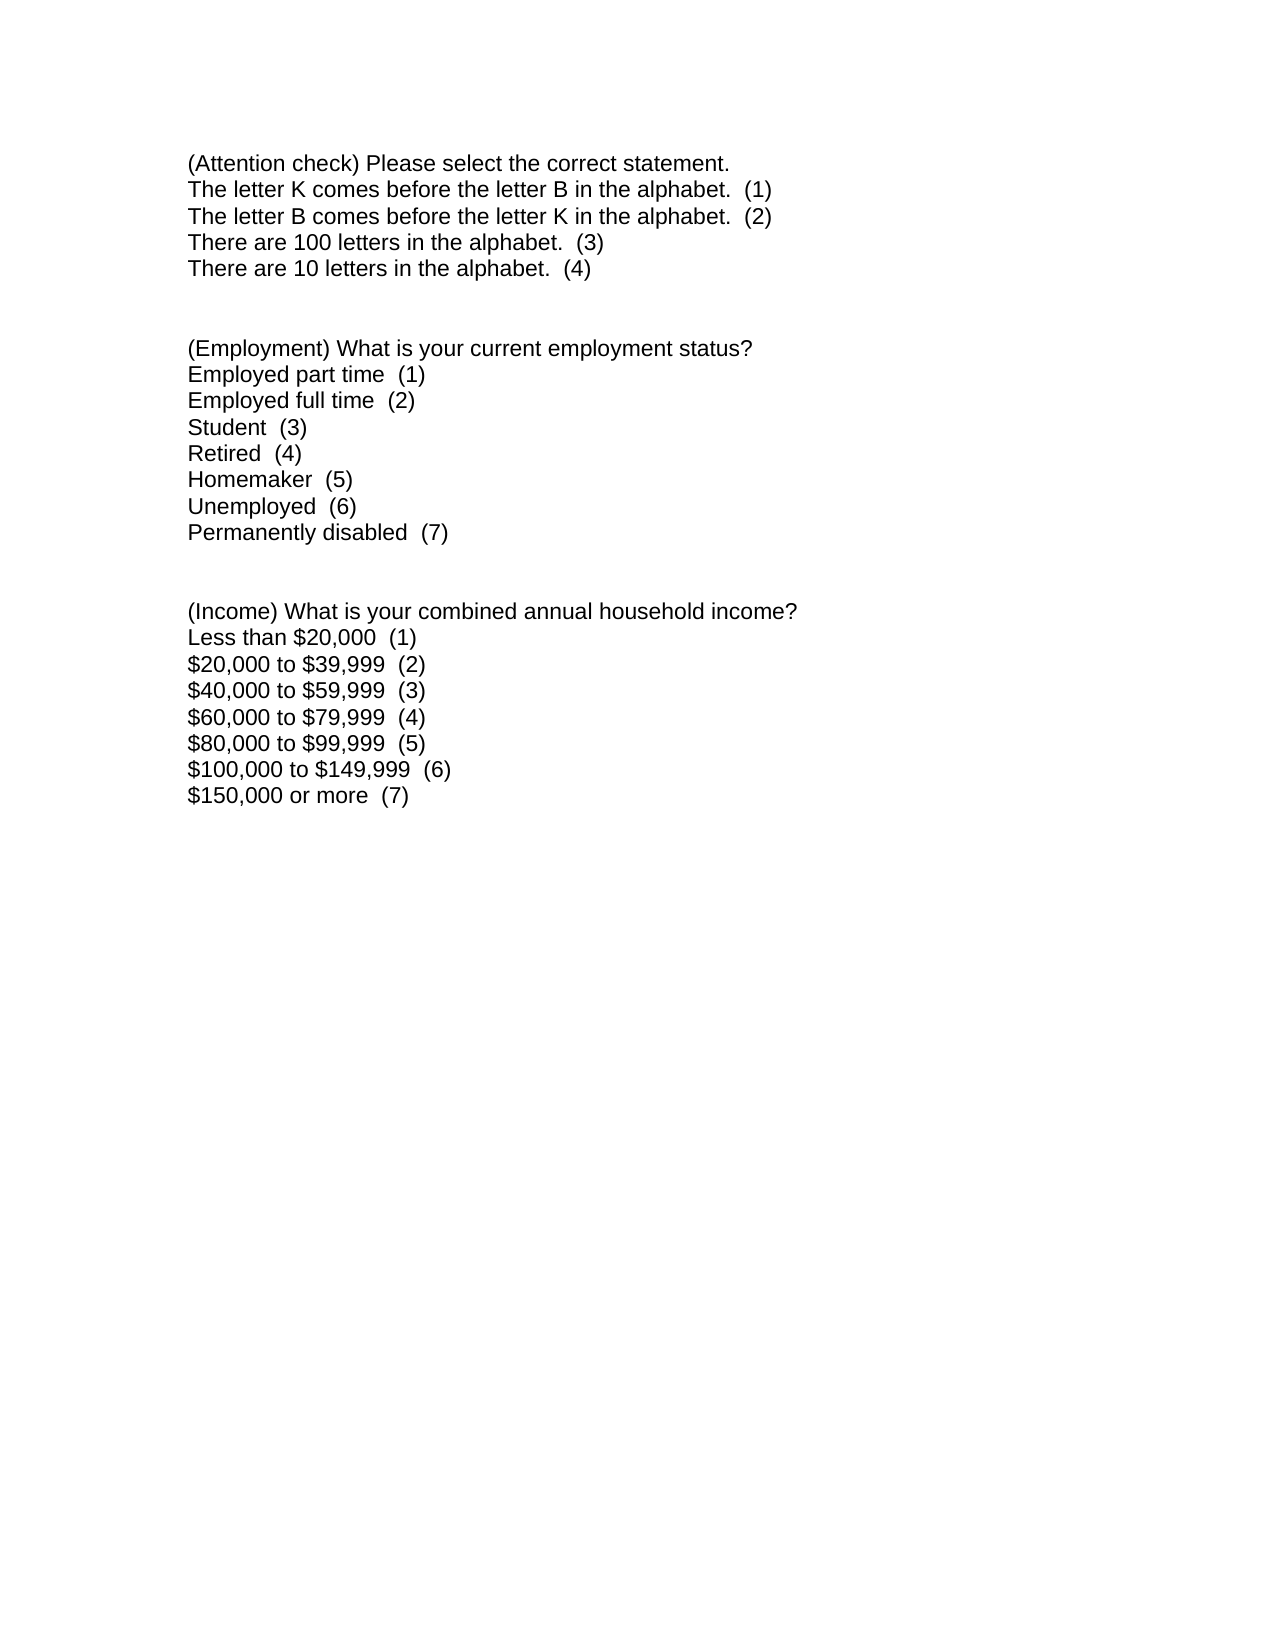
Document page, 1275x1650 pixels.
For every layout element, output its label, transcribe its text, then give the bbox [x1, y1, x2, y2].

text $80,000 to $99,999 (5) [187, 730, 1087, 756]
text $60,000 to $79,999 (4) [187, 703, 1087, 730]
text Permanently disabled (7) [187, 519, 1087, 545]
text The letter B comes before the letter K in the alphabet. (2) [187, 203, 1087, 229]
text There are 10 letters in the alphabet. (4) [187, 255, 1087, 282]
text (Employment) What is your current employment status? [187, 334, 1087, 361]
text $40,000 to $59,999 (3) [187, 677, 1087, 703]
text (Attention check) Please select the correct statement. [187, 150, 1087, 176]
text $100,000 to $149,999 (6) [187, 756, 1087, 782]
text The letter K comes before the letter B in the alphabet. (1) [187, 176, 1087, 203]
text There are 100 letters in the alphabet. (3) [187, 229, 1087, 255]
text (Income) What is your combined annual household income? [187, 598, 1087, 624]
text Unemployed (6) [187, 493, 1087, 519]
text $150,000 or more (7) [187, 782, 1087, 809]
text Student (3) [187, 413, 1087, 440]
text $20,000 to $39,999 (2) [187, 651, 1087, 677]
text Employed full time (2) [187, 387, 1087, 413]
text Retired (4) [187, 440, 1087, 466]
text Homemaker (5) [187, 466, 1087, 493]
text Less than $20,000 (1) [187, 624, 1087, 651]
text Employed part time (1) [187, 361, 1087, 387]
